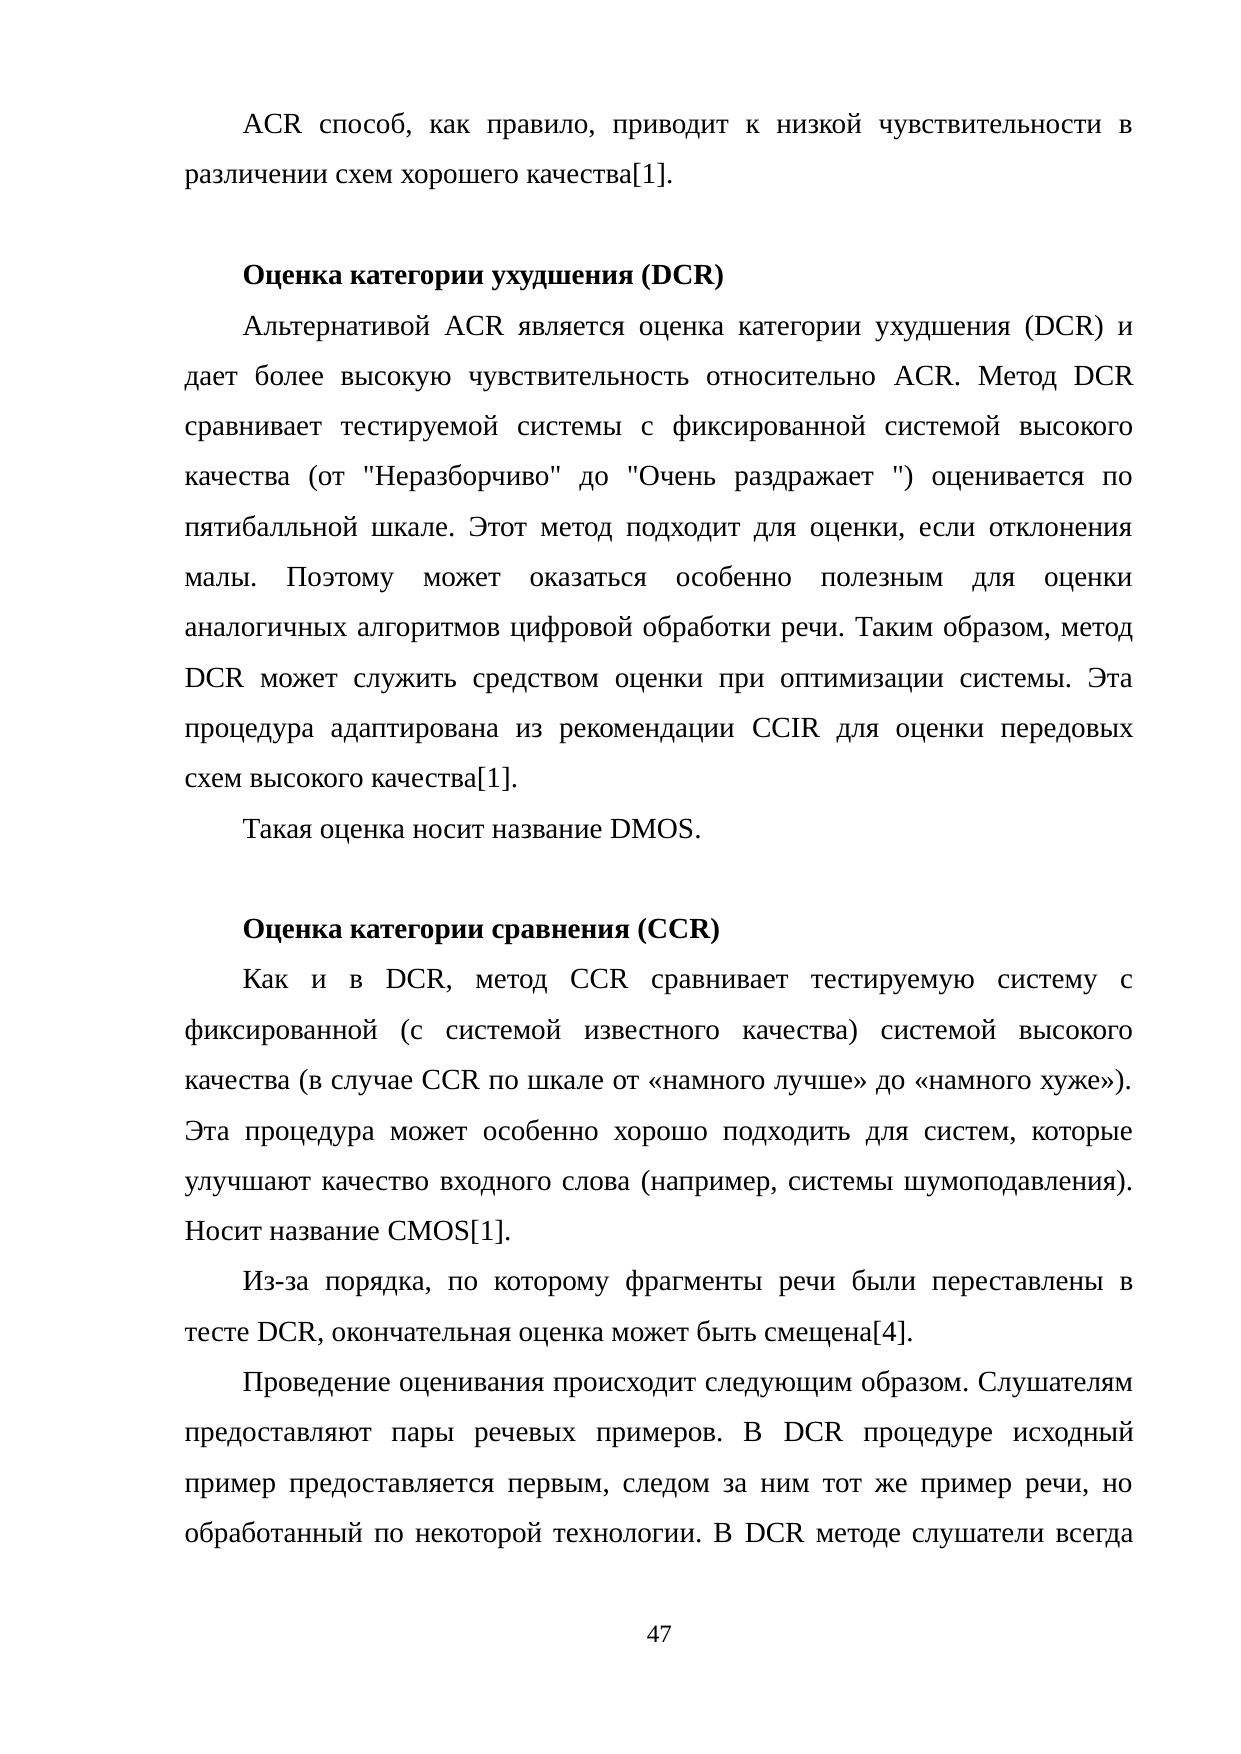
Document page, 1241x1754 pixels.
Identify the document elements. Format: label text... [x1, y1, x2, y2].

text Оценка категории ухудшения (DCR) [184, 257, 1134, 291]
text Из-за порядка, по которому фрагменты речи были переставлены в тесте DCR, окончательная оценка может быть смещена[4]. [184, 1263, 1134, 1347]
text ACR способ, как правило, приводит к низкой чувствительности в различении схем хорошего качества[1]. [184, 106, 1134, 190]
text Альтернативой ACR является оценка категории ухудшения (DCR) и дает более высокую чувствительность относительно ACR. Метод DCR сравнивает тестируемой системы с фиксированной системой высокого качества (от "Неразборчиво" до "Очень раздражает ") оценивается по пятибалльной шкале. Этот метод подходит для оценки, если отклонения малы. Поэтому может оказаться особенно полезным для оценки аналогичных алгоритмов цифровой обработки речи. Таким образом, метод DCR может служить средством оценки при оптимизации системы. Эта процедура адаптирована из рекомендации CCIR для оценки передовых схем высокого качества[1]. [184, 308, 1134, 794]
text Проведение оценивания происходит следующим образом. Слушателям предоставляют пары речевых примеров. В DCR процедуре исходный пример предоставляется первым, следом за ним тот же пример речи, но обработанный по некоторой технологии. В DCR методе слушатели всегда [184, 1364, 1134, 1549]
text Как и в DCR, метод CCR сравнивает тестируемую систему с фиксированной (с системой известного качества) системой высокого качества (в случае CCR по шкале от «намного лучше» до «намного хуже»). Эта процедура может особенно хорошо подходить для систем, которые улучшают качество входного слова (например, системы шумоподавления). Носит название CMOS[1]. [184, 962, 1134, 1247]
text Такая оценка носит название DMOS. [184, 811, 1134, 844]
text Оценка категории сравнения (ССR) [184, 911, 1134, 945]
